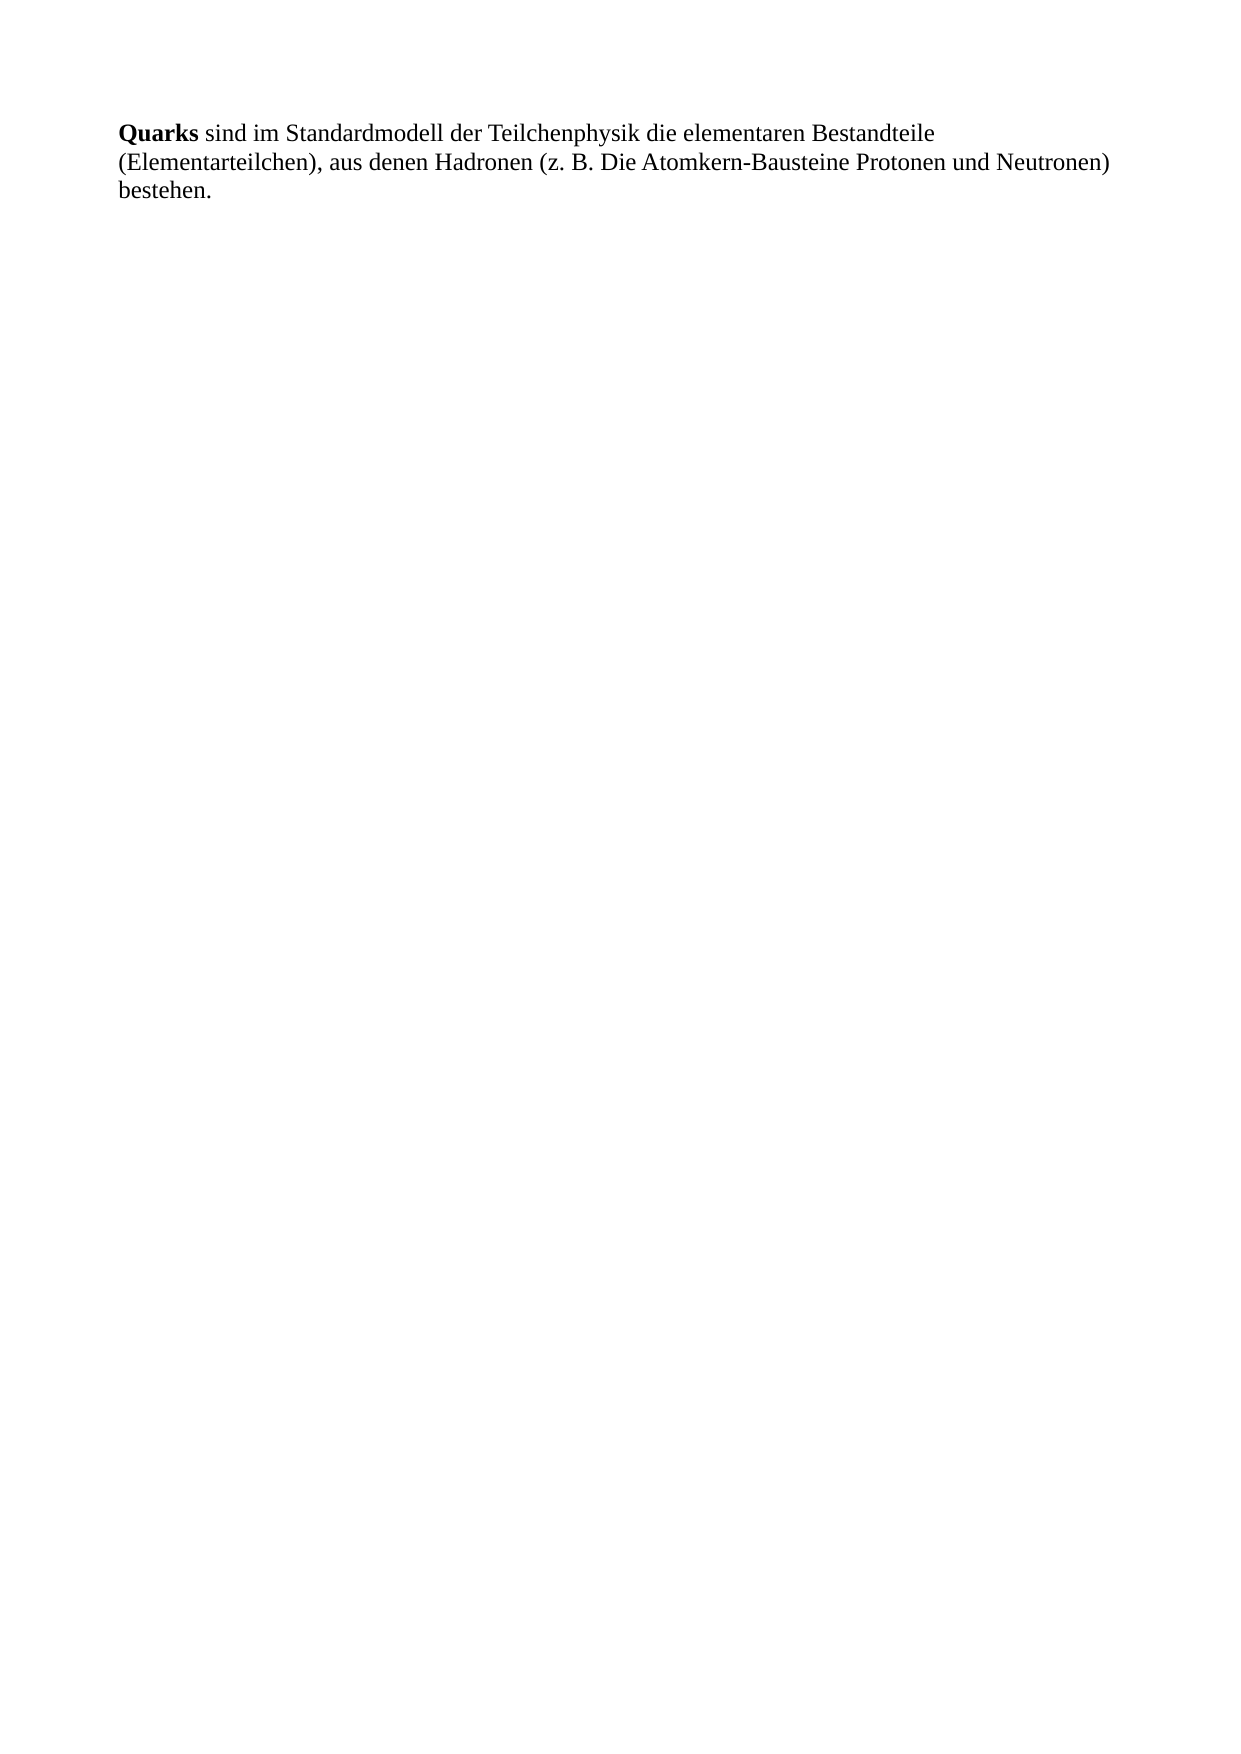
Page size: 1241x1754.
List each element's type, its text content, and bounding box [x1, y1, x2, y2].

text Quarks sind im Standardmodell der Teilchenphysik die elementaren Bestandteile (Elementarteilchen), aus denen Hadronen (z. B. Die Atomkern-Bausteine Protonen und Neutronen) bestehen. [118, 118, 1122, 204]
